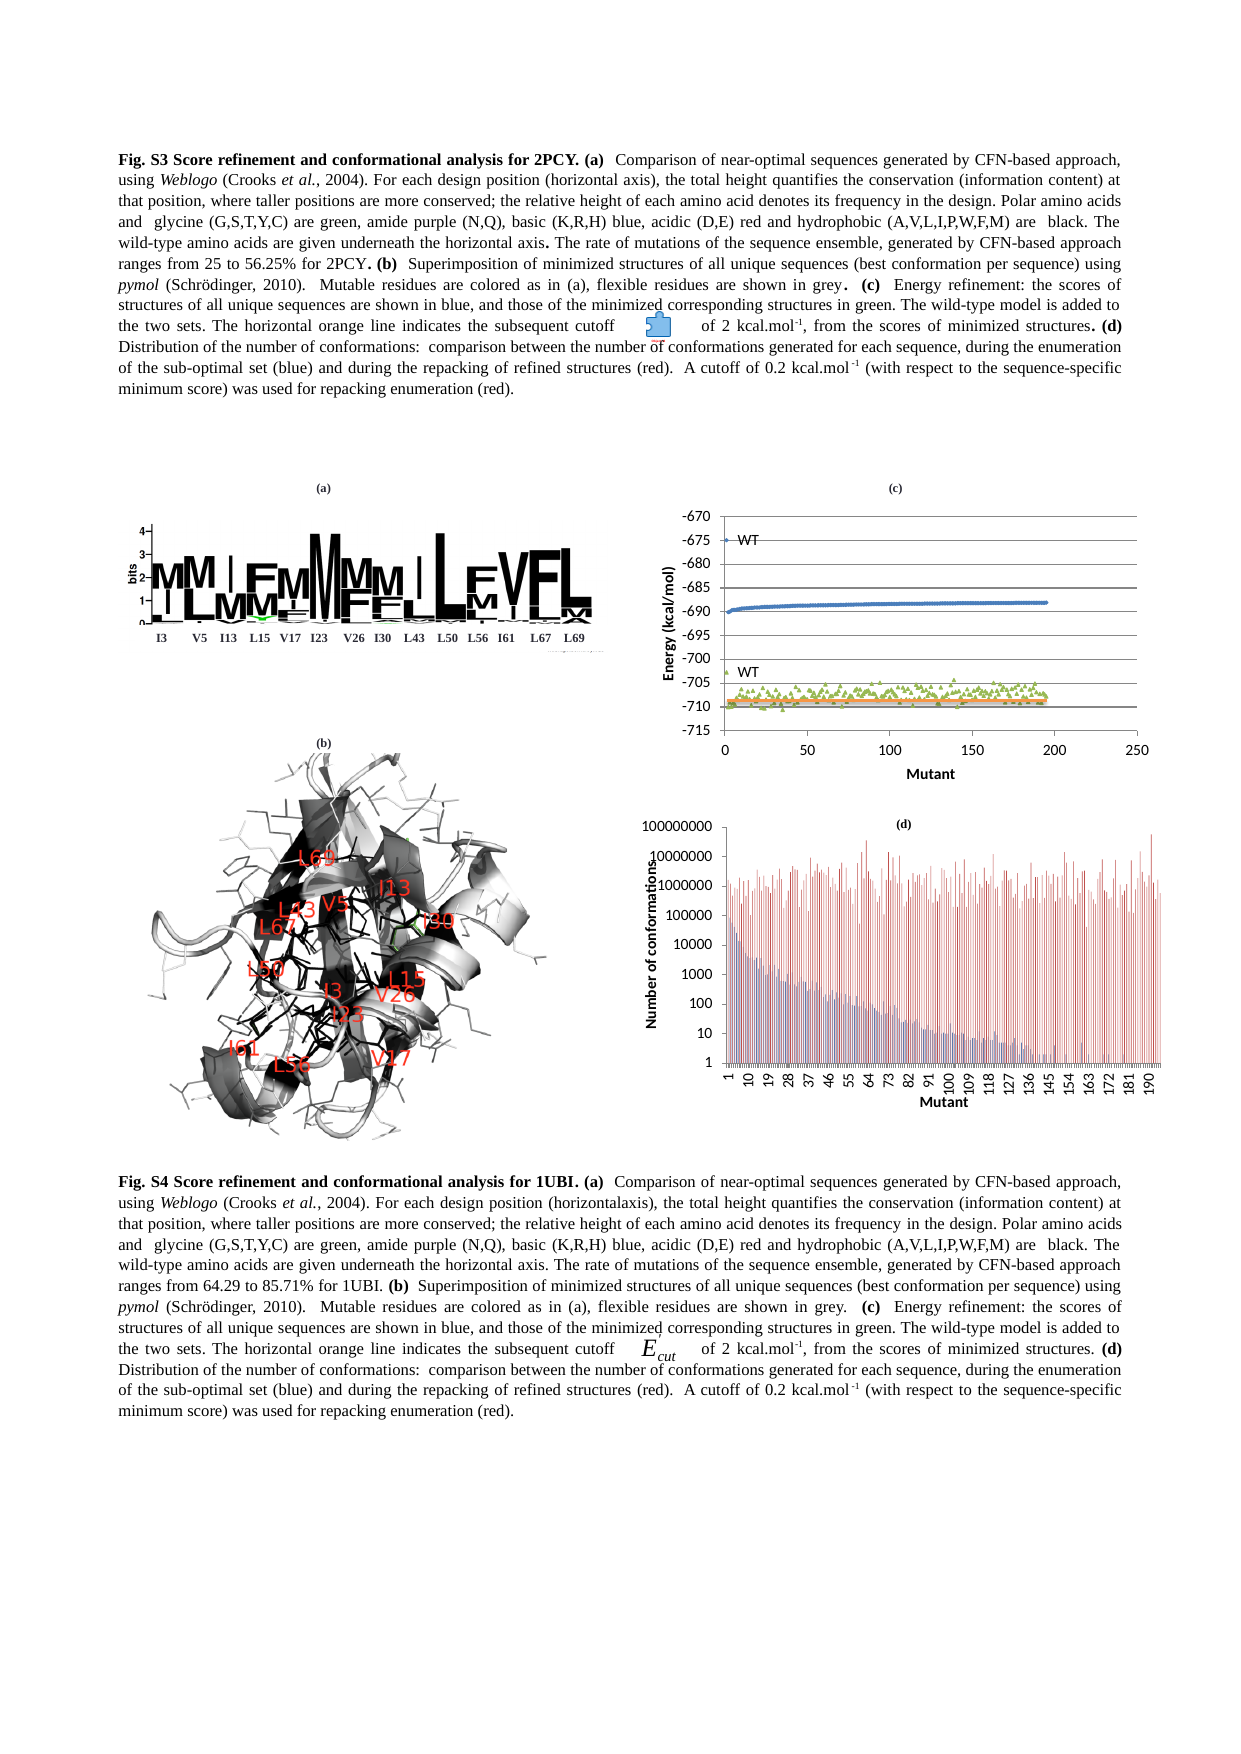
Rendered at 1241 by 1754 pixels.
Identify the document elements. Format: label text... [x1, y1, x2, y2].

text Fig. S3 Score refinement and conformational analysis for 2PCY. (a) Comparison of near-optimal sequences generated by CFN-based approach, using Weblogo (Crooks et al., 2004). For each design position (horizontal axis), the total height quantifies the conservation (information content) at that position, where taller positions are more conserved; the relative height of each amino acid denotes its frequency in the design. Polar amino acids and glycine (G,S,T,Y,C) are green, amide purple (N,Q), basic (K,R,H) blue, acidic (D,E) red and hydrophobic (A,V,L,I,P,W,F,M) are black. The wild-type amino acids are given underneath the horizontal axis. The rate of mutations of the sequence ensemble, generated by CFN-based approach ranges from 25 to 56.25% for 2PCY. (b) Superimposition of minimized structures of all unique sequences (best conformation per sequence) using pymol (Schrödinger, 2010). Mutable residues are colored as in (a), flexible residues are shown in grey. (c) Energy refinement: the scores of structures of all unique sequences are shown in blue, and those of the minimized corresponding structures in green. The wild-type model is added to the two sets. The horizontal orange line indicates the subsequent cutoff of 2 kcal.mol-1, from the scores of minimized structures. (d) Distribution of the number of conformations: comparison between the number of conformations generated for each sequence, during the enumeration of the sub-optimal set (blue) and during the repacking of refined structures (red). A cutoff of 0.2 kcal.mol-1 (with respect to the sequence-specific minimum score) was used for repacking enumeration (red). [118, 148, 1122, 398]
text Fig. S4 Score refinement and conformational analysis for 1UBI. (a) Comparison of near-optimal sequences generated by CFN-based approach, using Weblogo (Crooks et al., 2004). For each design position (horizontalaxis), the total height quantifies the conservation (information content) at that position, where taller positions are more conserved; the relative height of each amino acid denotes its frequency in the design. Polar amino acids and glycine (G,S,T,Y,C) are green, amide purple (N,Q), basic (K,R,H) blue, acidic (D,E) red and hydrophobic (A,V,L,I,P,W,F,M) are black. The wild-type amino acids are given underneath the horizontal axis. The rate of mutations of the sequence ensemble, generated by CFN-based approach ranges from 64.29 to 85.71% for 1UBI. (b) Superimposition of minimized structures of all unique sequences (best conformation per sequence) using pymol (Schrödinger, 2010). Mutable residues are colored as in (a), flexible residues are shown in grey. (c) Energy refinement: the scores of structures of all unique sequences are shown in blue, and those of the minimized corresponding structures in green. The wild-type model is added to the two sets. The horizontal orange line indicates the subsequent cutoff of 2 kcal.mol-1, from the scores of minimized structures. (d) Distribution of the number of conformations: comparison between the number of conformations generated for each sequence, during the enumeration of the sub-optimal set (blue) and during the repacking of refined structures (red). A cutoff of 0.2 kcal.mol-1 (with respect to the sequence-specific minimum score) was used for repacking enumeration (red). [118, 1171, 1122, 1421]
